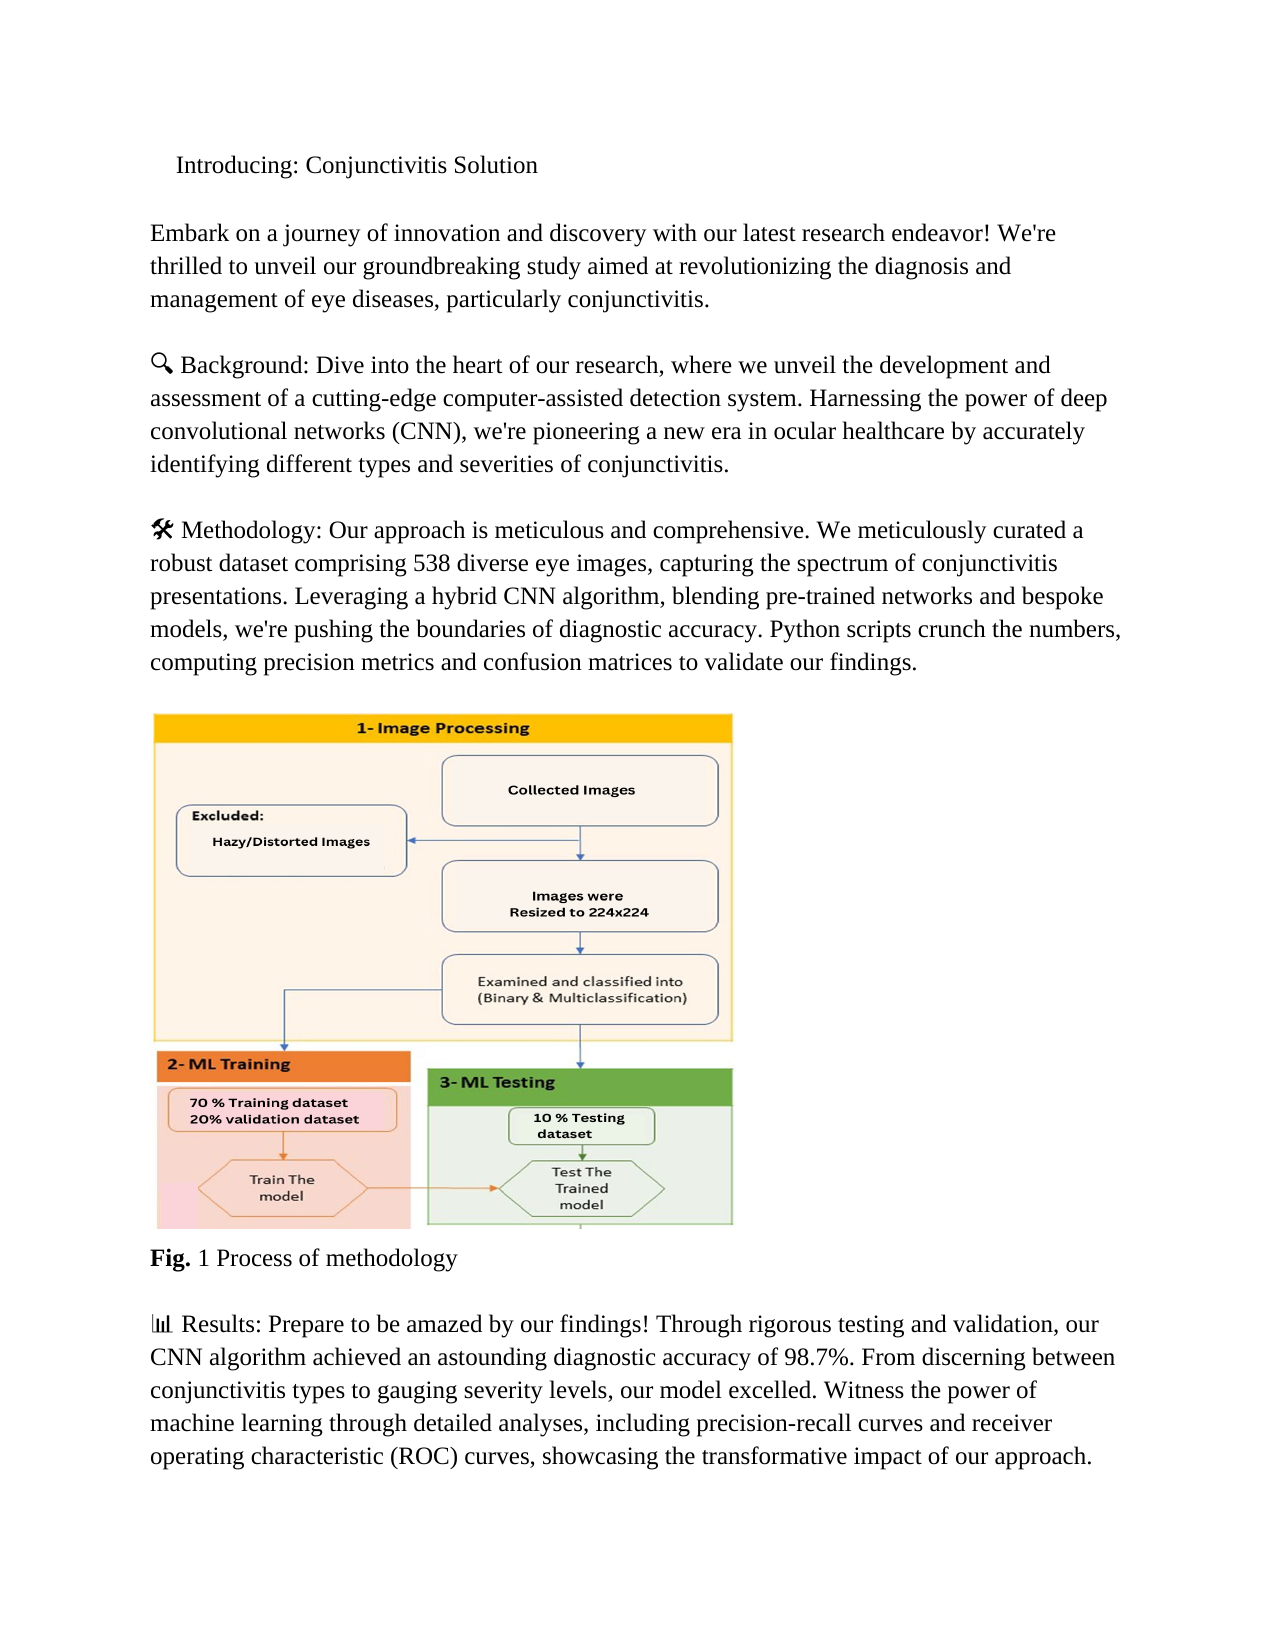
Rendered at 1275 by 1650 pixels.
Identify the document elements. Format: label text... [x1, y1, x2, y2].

text 🔍 Background: Dive into the heart of our research, where we unveil the development and assessment of a cutting-edge computer-assisted detection system. Harnessing the power of deep convolutional networks (CNN), we're pioneering a new era in ocular healthcare by accurately identifying different types and severities of conjunctivitis. [150, 350, 1125, 478]
text 🛠️ Methodology: Our approach is meticulous and comprehensive. We meticulously curated a robust dataset comprising 538 diverse eye images, capturing the spectrum of conjunctivitis presentations. Leveraging a hybrid CNN algorithm, blending pre-trained networks and bespoke models, we're pushing the boundaries of diagnostic accuracy. Python scripts crunch the numbers, computing precision metrics and confusion matrices to validate our findings. [150, 515, 1125, 709]
picture [150, 713, 736, 1239]
text 📊 Results: Prepare to be amazed by our findings! Through rigorous testing and validation, our CNN algorithm achieved an astounding diagnostic accuracy of 98.7%. From discerning between conjunctivitis types to gauging severity levels, our model excelled. Witness the power of machine learning through detailed analyses, including precision-recall curves and receiver operating characteristic (ROC) curves, showcasing the transformative impact of our approach. [150, 1309, 1125, 1470]
title 🌟 Introducing: Conjunctivitis Solution 🌟 [150, 150, 1125, 179]
text Fig. 1 Process of methodology [150, 713, 1125, 1272]
text Embark on a journey of innovation and discovery with our latest research endeavor! We're thrilled to unveil our groundbreaking study aimed at revolutionizing the diagnosis and management of eye diseases, particularly conjunctivitis. [150, 218, 1125, 313]
